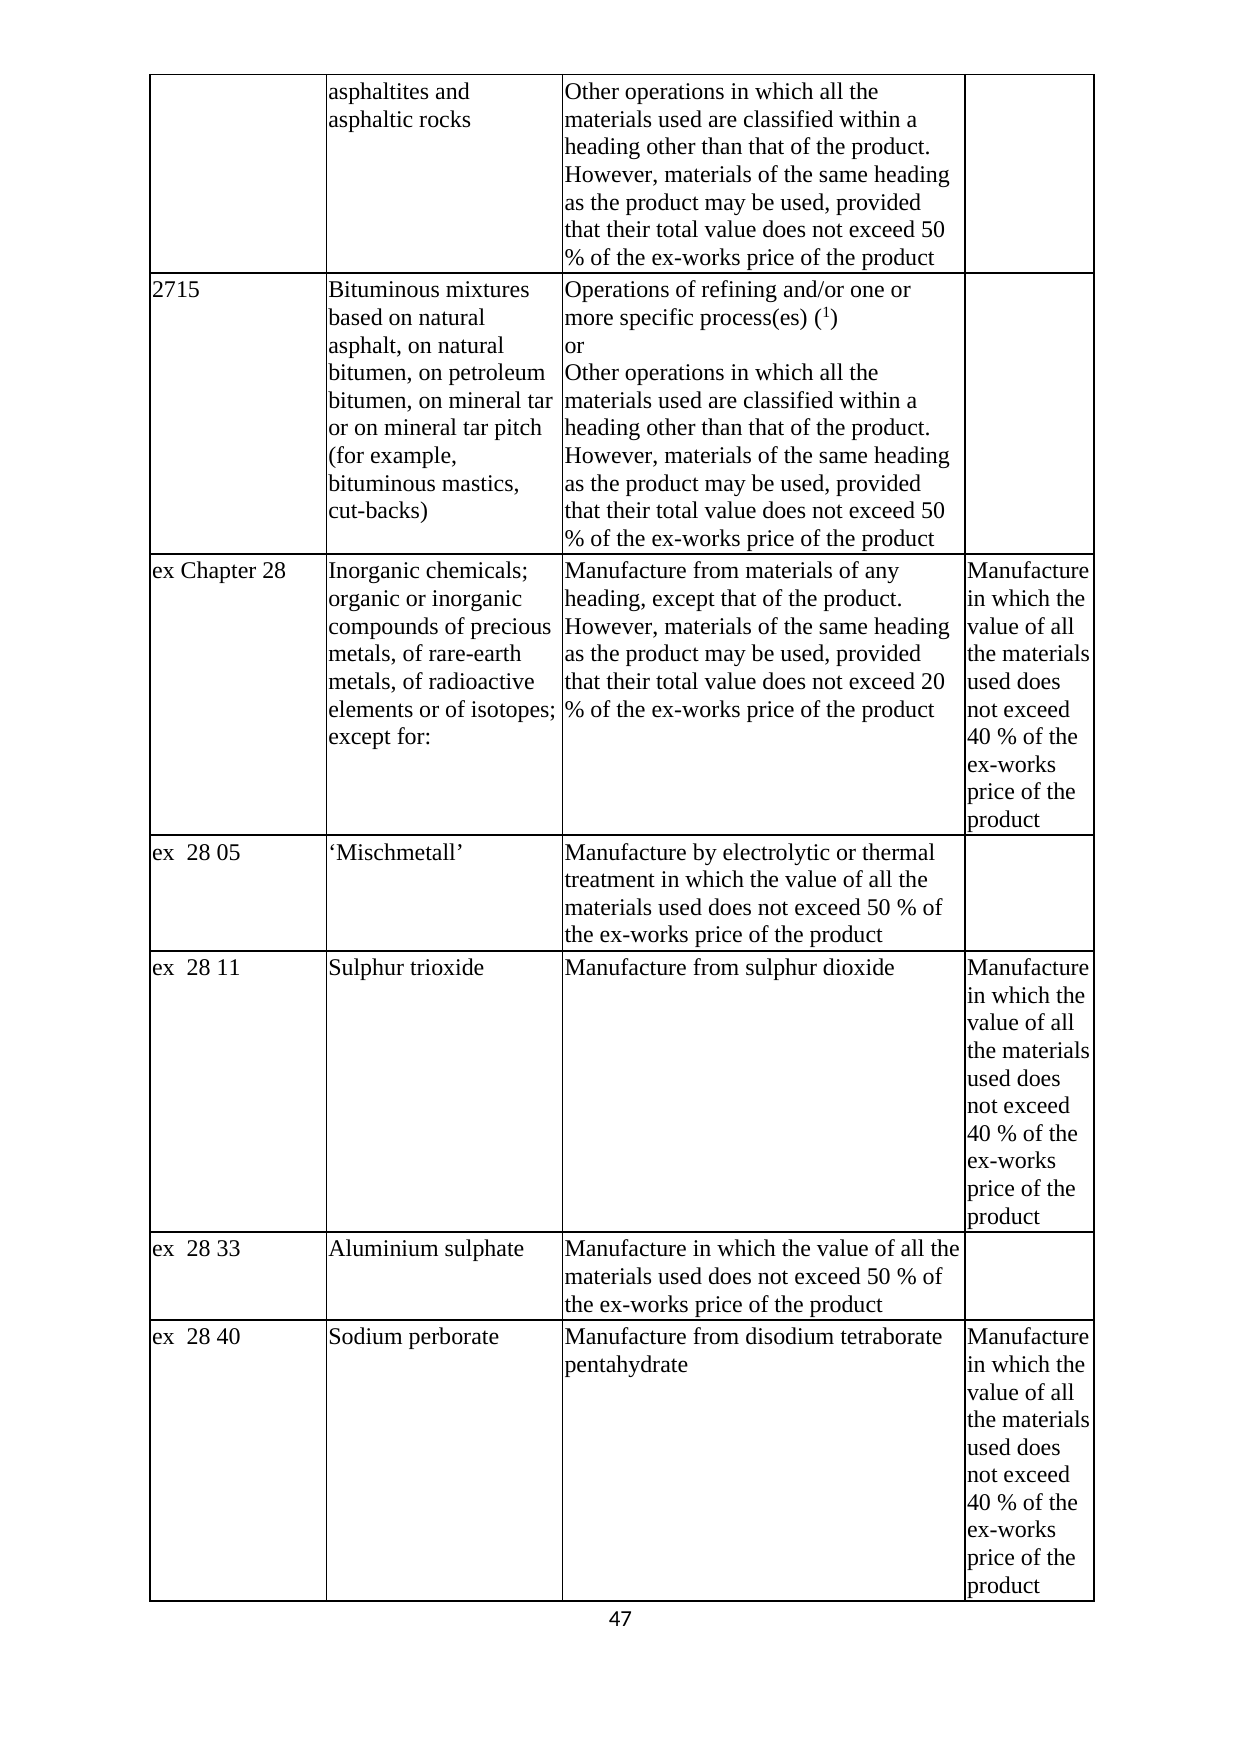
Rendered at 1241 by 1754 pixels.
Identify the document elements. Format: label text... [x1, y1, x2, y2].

table_cell [966, 836, 1093, 950]
table_cell ex 28 40 [151, 1321, 326, 1600]
table_cell Other operations in which all the materials used are classified within a heading other than that of the product. However, materials of the same heading as the product may be used, provided that their total value does not exceed 50 % of the ex-works price of the product [563, 75, 964, 272]
table_cell [966, 75, 1093, 272]
table_cell Bituminous mixtures based on natural asphalt, on natural bitumen, on petroleum bitumen, on mineral tar or on mineral tar pitch (for example, bituminous mastics, cut-backs) [327, 274, 562, 553]
table_cell [966, 1233, 1093, 1319]
table_cell Inorganic chemicals; organic or inorganic compounds of precious metals, of rare-earth metals, of radioactive elements or of isotopes; except for: [327, 555, 562, 834]
table_cell Aluminium sulphate [327, 1233, 562, 1319]
table_cell asphaltites and asphaltic rocks [327, 75, 562, 272]
table_cell Manufacture in which the value of all the materials used does not exceed 40 % of the ex-works price of the product [966, 1321, 1093, 1600]
table_cell [151, 75, 326, 272]
table_cell Manufacture from disodium tetraborate pentahydrate [563, 1321, 964, 1600]
table_cell Manufacture in which the value of all the materials used does not exceed 40 % of the ex-works price of the product [966, 555, 1093, 834]
table_cell Manufacture in which the value of all the materials used does not exceed 40 % of the ex-works price of the product [966, 952, 1093, 1231]
table_cell 2715 [151, 274, 326, 553]
table_cell Manufacture in which the value of all the materials used does not exceed 50 % of the ex-works price of the product [563, 1233, 964, 1319]
table_cell ex 28 11 [151, 952, 326, 1231]
table_cell ex 28 33 [151, 1233, 326, 1319]
table_cell ex Chapter 28 [151, 555, 326, 834]
table_cell Manufacture from sulphur dioxide [563, 952, 964, 1231]
table_cell Manufacture by electrolytic or thermal treatment in which the value of all the materials used does not exceed 50 % of the ex-works price of the product [563, 836, 964, 950]
table_cell [966, 274, 1093, 553]
table_cell Operations of refining and/or one or more specific process(es) (1) or Other operations in which all the materials used are classified within a heading other than that of the product. However, materials of the same heading as the product may be used, provided that their total value does not exceed 50 % of the ex-works price of the product [563, 274, 964, 553]
table_cell Manufacture from materials of any heading, except that of the product. However, materials of the same heading as the product may be used, provided that their total value does not exceed 20 % of the ex-works price of the product [563, 555, 964, 834]
table_cell ex 28 05 [151, 836, 326, 950]
table_cell Sulphur trioxide [327, 952, 562, 1231]
table_cell ‘Mischmetall’ [327, 836, 562, 950]
table_cell Sodium perborate [327, 1321, 562, 1600]
